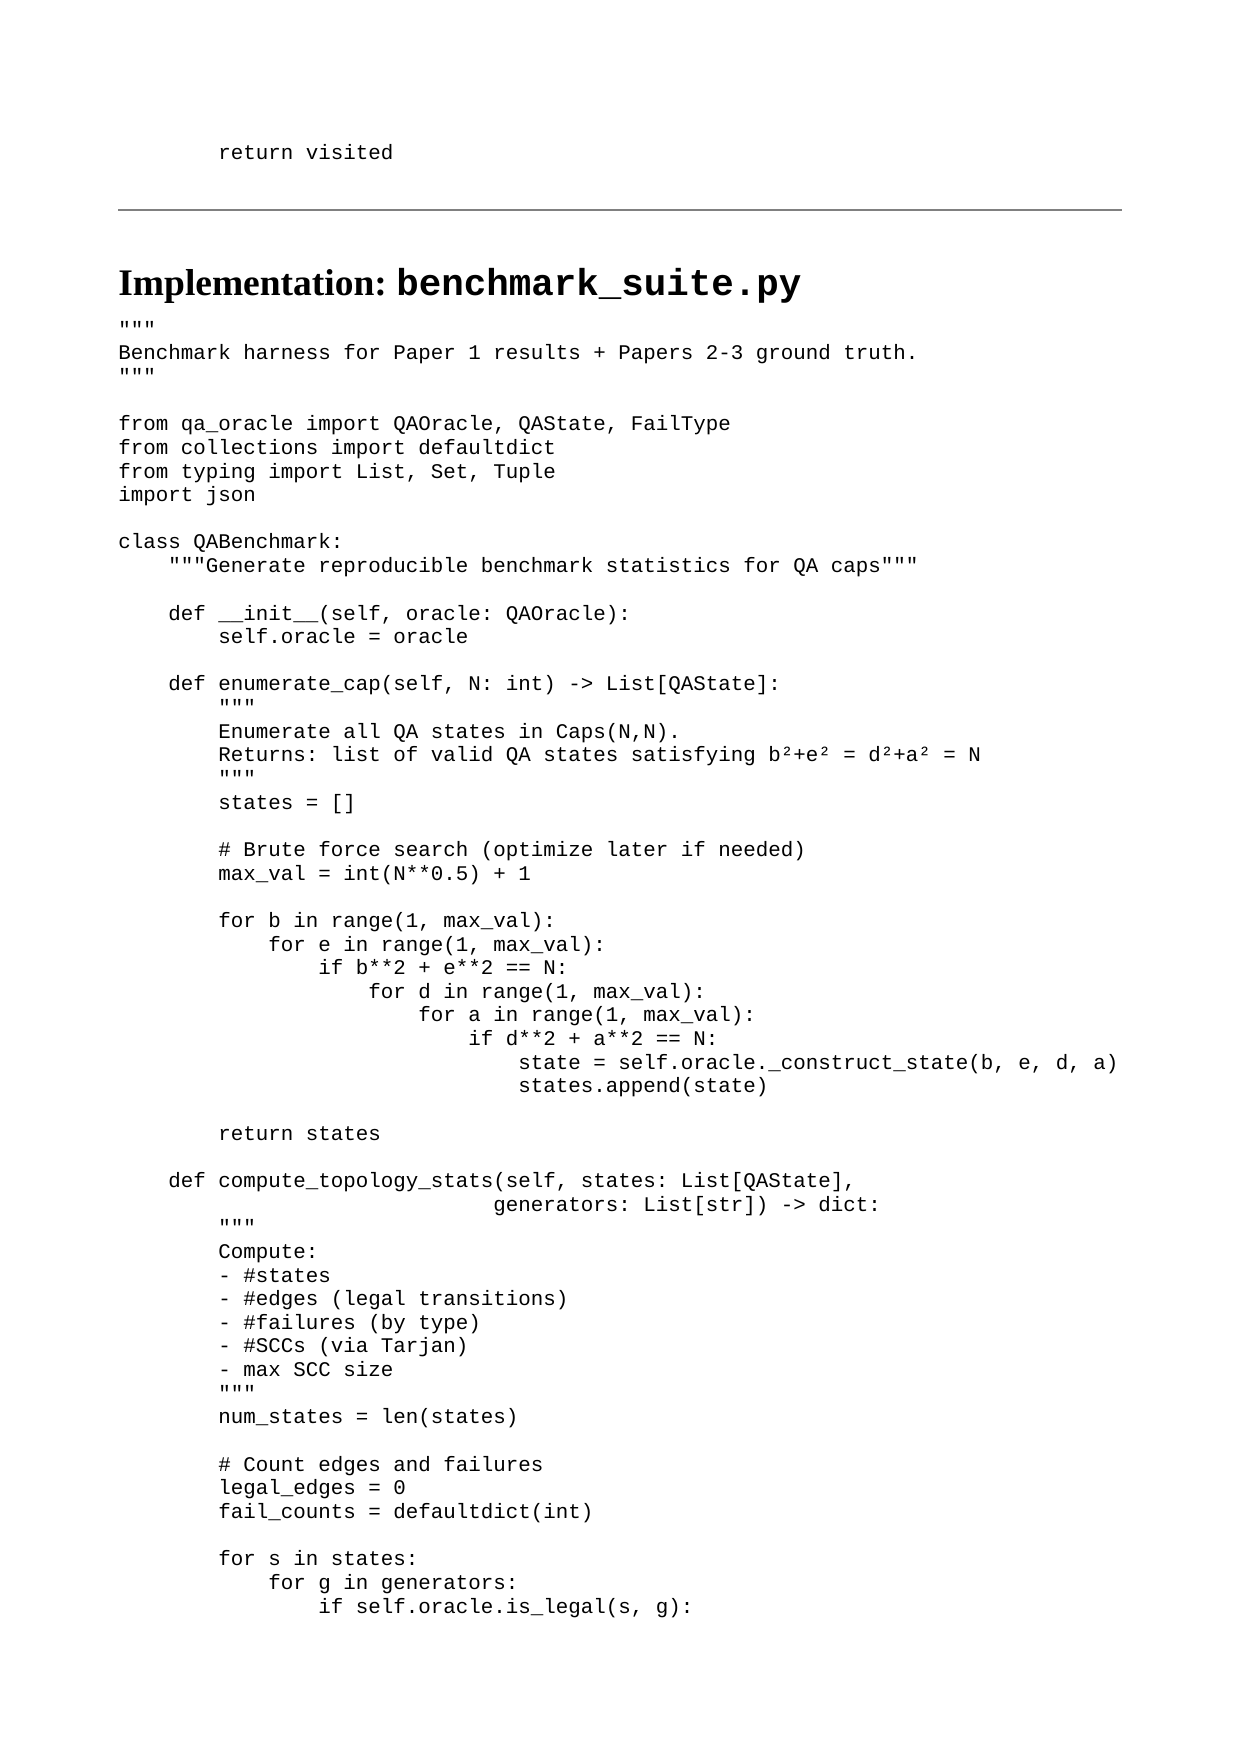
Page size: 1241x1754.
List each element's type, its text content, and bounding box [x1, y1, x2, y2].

text """ [118, 768, 1122, 792]
text generators: List[str]) -> dict: [118, 1194, 1122, 1217]
text def compute_topology_stats(self, states: List[QAState], [118, 1170, 1122, 1194]
text self.oracle = oracle [118, 626, 1122, 650]
text return states [118, 1123, 1122, 1146]
text max_val = int(N**0.5) + 1 [118, 863, 1122, 886]
text """ [118, 697, 1122, 721]
text if d**2 + a**2 == N: [118, 1028, 1122, 1052]
text class QABenchmark: [118, 532, 1122, 555]
text - #edges (legal transitions) [118, 1288, 1122, 1312]
text for g in generators: [118, 1572, 1122, 1596]
text Compute: [118, 1241, 1122, 1264]
text fail_counts = defaultdict(int) [118, 1501, 1122, 1525]
text from collections import defaultdict [118, 437, 1122, 461]
text # Count edges and failures [118, 1454, 1122, 1477]
text state = self.oracle._construct_state(b, e, d, a) [118, 1052, 1122, 1075]
text from qa_oracle import QAOracle, QAState, FailType [118, 413, 1122, 437]
text """ [118, 366, 1122, 390]
text states.append(state) [118, 1075, 1122, 1099]
text """ [118, 1383, 1122, 1406]
text - #states [118, 1264, 1122, 1288]
text - #SCCs (via Tarjan) [118, 1336, 1122, 1359]
text """ [118, 319, 1122, 342]
text if self.oracle.is_legal(s, g): [118, 1596, 1122, 1619]
text import json [118, 484, 1122, 508]
text for d in range(1, max_val): [118, 981, 1122, 1004]
text def __init__(self, oracle: QAOracle): [118, 602, 1122, 626]
text num_states = len(states) [118, 1406, 1122, 1430]
text if b**2 + e**2 == N: [118, 957, 1122, 981]
text legal_edges = 0 [118, 1477, 1122, 1501]
text Returns: list of valid QA states satisfying b²+e² = d²+a² = N [118, 744, 1122, 768]
text Benchmark harness for Paper 1 results + Papers 2-3 ground truth. [118, 342, 1122, 366]
text """ [118, 1217, 1122, 1241]
text # Brute force search (optimize later if needed) [118, 839, 1122, 863]
text """Generate reproducible benchmark statistics for QA caps""" [118, 555, 1122, 579]
text for e in range(1, max_val): [118, 933, 1122, 957]
subtitle Implementation: benchmark_suite.py [118, 260, 1122, 306]
text for b in range(1, max_val): [118, 910, 1122, 933]
text - max SCC size [118, 1359, 1122, 1383]
text states = [] [118, 792, 1122, 815]
text for a in range(1, max_val): [118, 1004, 1122, 1028]
text Enumerate all QA states in Caps(N,N). [118, 721, 1122, 744]
text for s in states: [118, 1548, 1122, 1572]
text from typing import List, Set, Tuple [118, 461, 1122, 484]
text def enumerate_cap(self, N: int) -> List[QAState]: [118, 673, 1122, 697]
text - #failures (by type) [118, 1312, 1122, 1336]
text return visited [118, 142, 1122, 165]
